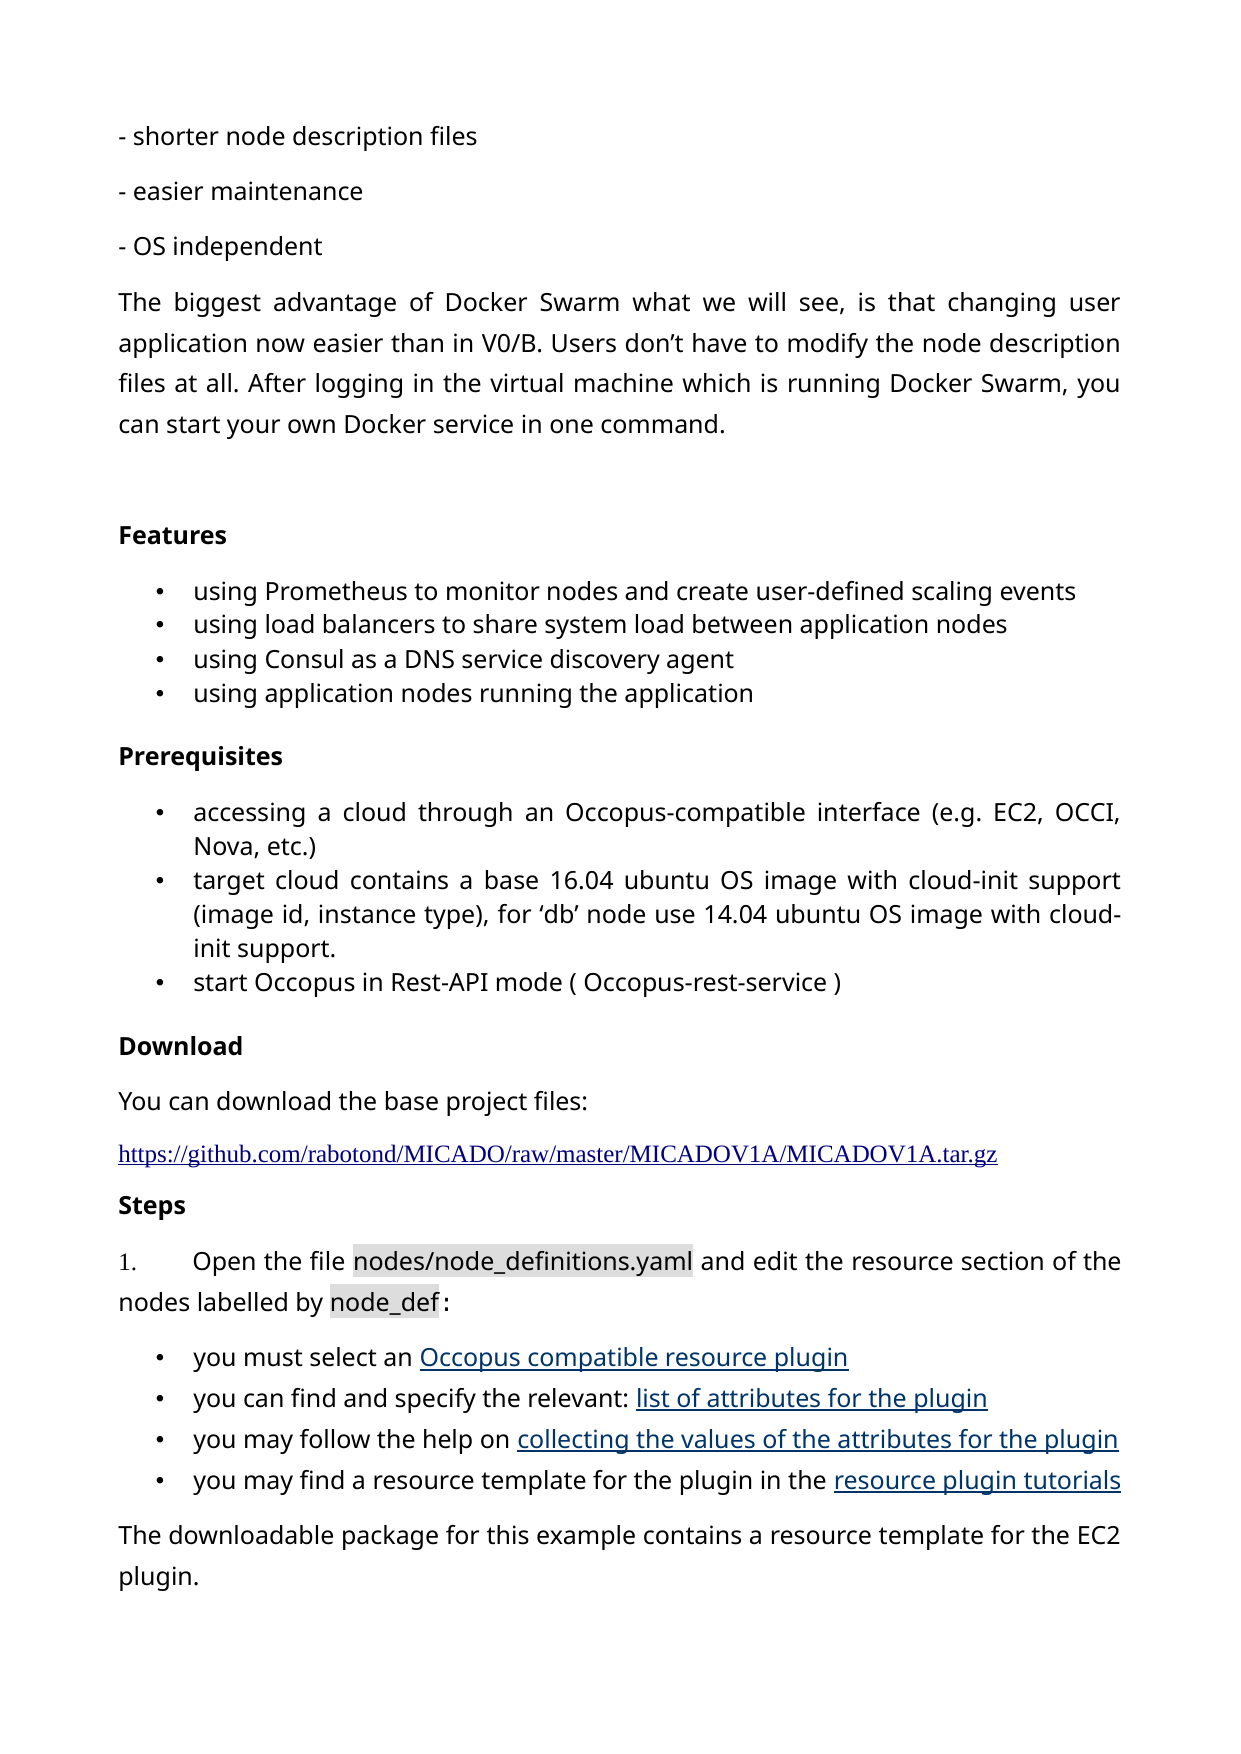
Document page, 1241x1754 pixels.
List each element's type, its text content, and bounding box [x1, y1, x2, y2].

text - shorter node description files [118, 118, 1122, 152]
list you must select an Occopus compatible resource plugin [156, 1340, 1122, 1374]
list using load balancers to share system load between application nodes [156, 607, 1122, 641]
list accessing a cloud through an Occopus-compatible interface (e.g. EC2, OCCI, Nova, etc.) [156, 794, 1122, 862]
text You can download the base project files: [118, 1083, 1122, 1118]
list you may find a resource template for the plugin in the resource plugin tutorials [156, 1462, 1122, 1496]
text https://github.com/rabotond/MICADO/raw/master/MICADOV1A/MICADOV1A.tar.gz [118, 1139, 1122, 1168]
list start Occopus in Rest-API mode ( Occopus-rest-service ) [156, 964, 1122, 999]
text Download [118, 1028, 1122, 1062]
list using application nodes running the application [156, 675, 1122, 709]
text Prerequisites [118, 739, 1122, 773]
list you may follow the help on collecting the values of the attributes for the plugin [156, 1422, 1122, 1456]
text - OS independent [118, 229, 1122, 263]
list using Consul as a DNS service discovery agent [156, 641, 1122, 675]
list you can find and specify the relevant: list of attributes for the plugin [156, 1381, 1122, 1415]
text The biggest advantage of Docker Swarm what we will see, is that changing user application now easier than in V0/B. Users don’t have to modify the node description files at all. After logging in the virtual machine which is running Docker Swarm, you can start your own Docker service in one command. [118, 284, 1122, 441]
text The downloadable package for this example contains a resource template for the EC2 plugin. [118, 1518, 1122, 1593]
text - easier maintenance [118, 173, 1122, 208]
list using Prometheus to monitor nodes and create user-defined scaling events [156, 573, 1122, 607]
list target cloud contains a base 16.04 ubuntu OS image with cloud-init support (image id, instance type), for ‘db’ node use 14.04 ubuntu OS image with cloud-init support. [156, 862, 1122, 964]
text Steps [118, 1188, 1122, 1222]
list Open the file nodes/node_definitions.yaml and edit the resource section of the nodes labelled by node_def: [118, 1243, 1122, 1318]
text Features [118, 518, 1122, 552]
